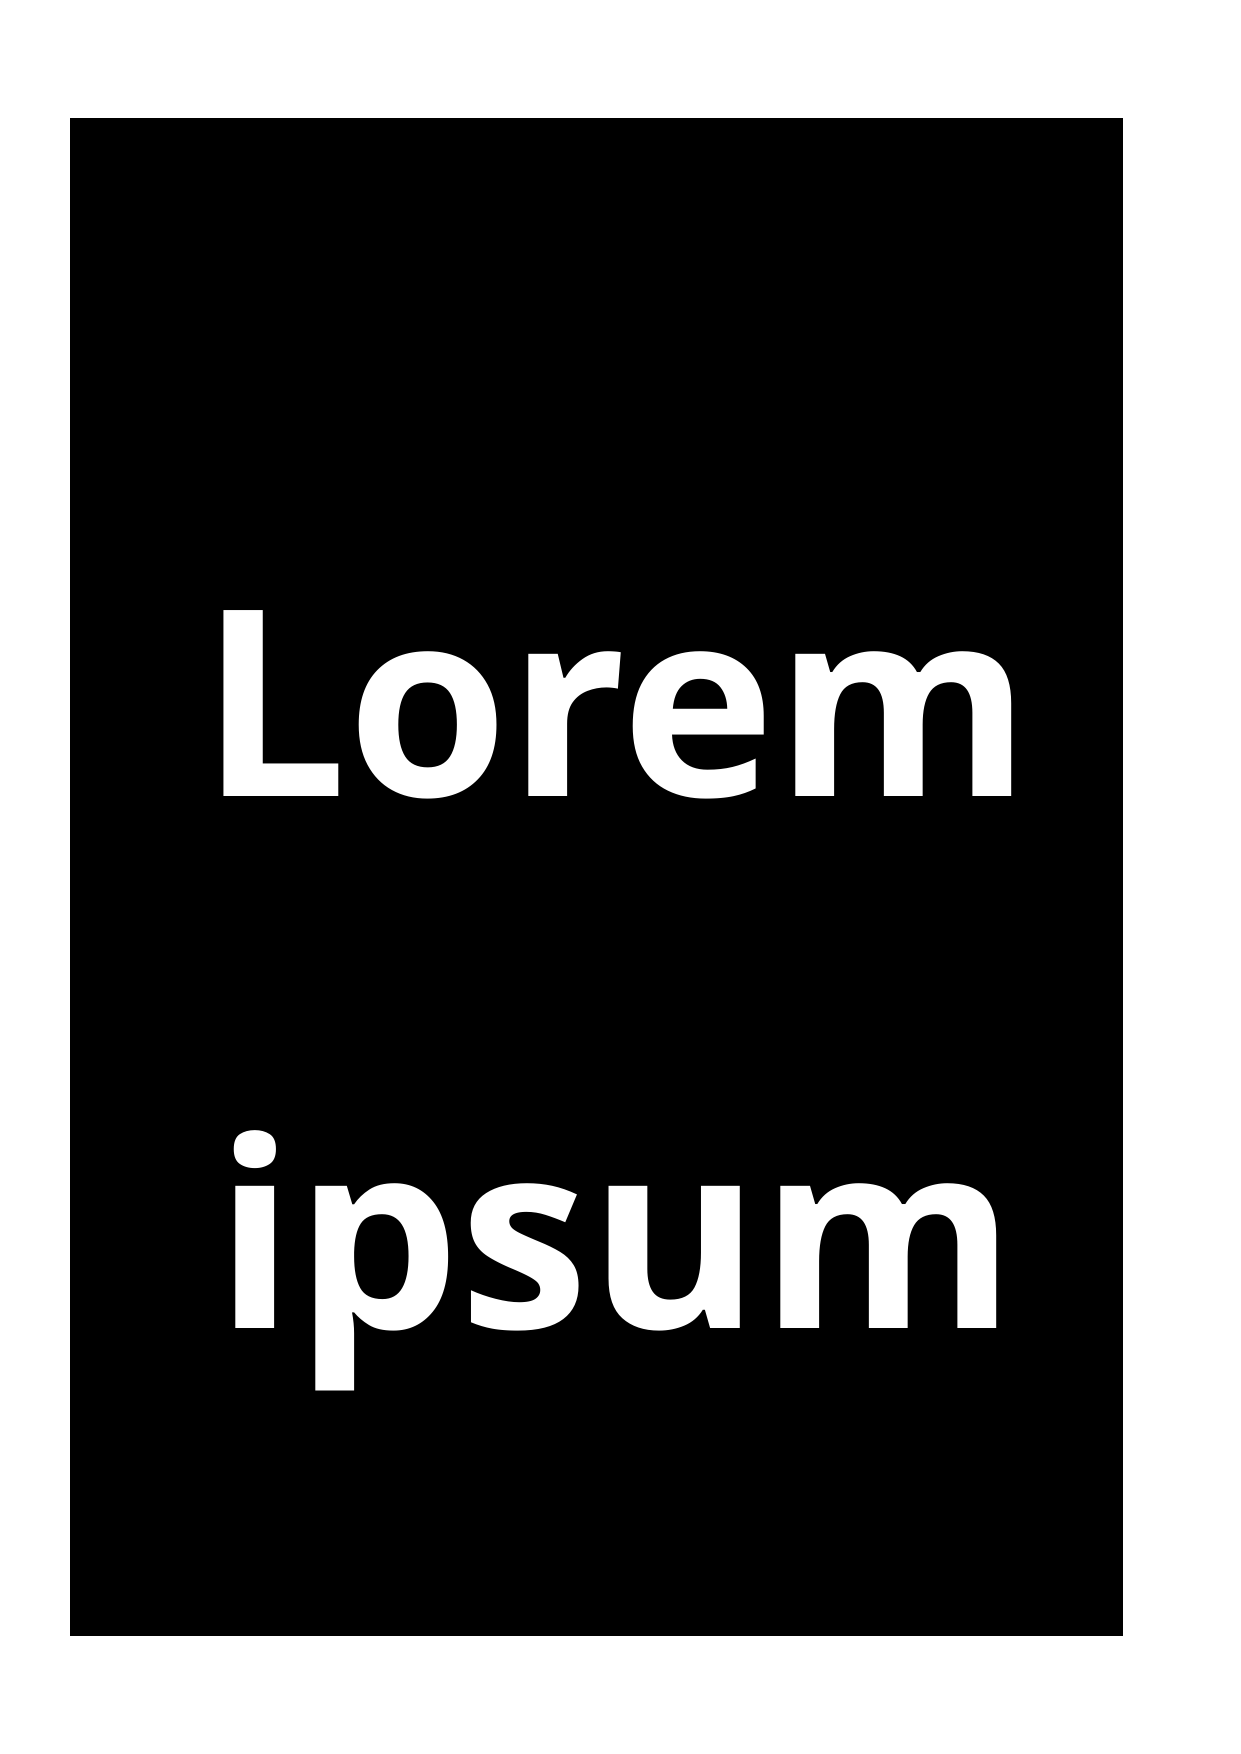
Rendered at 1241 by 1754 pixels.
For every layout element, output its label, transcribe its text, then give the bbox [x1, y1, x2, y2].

text Lorem ipsum [108, 518, 1123, 1404]
